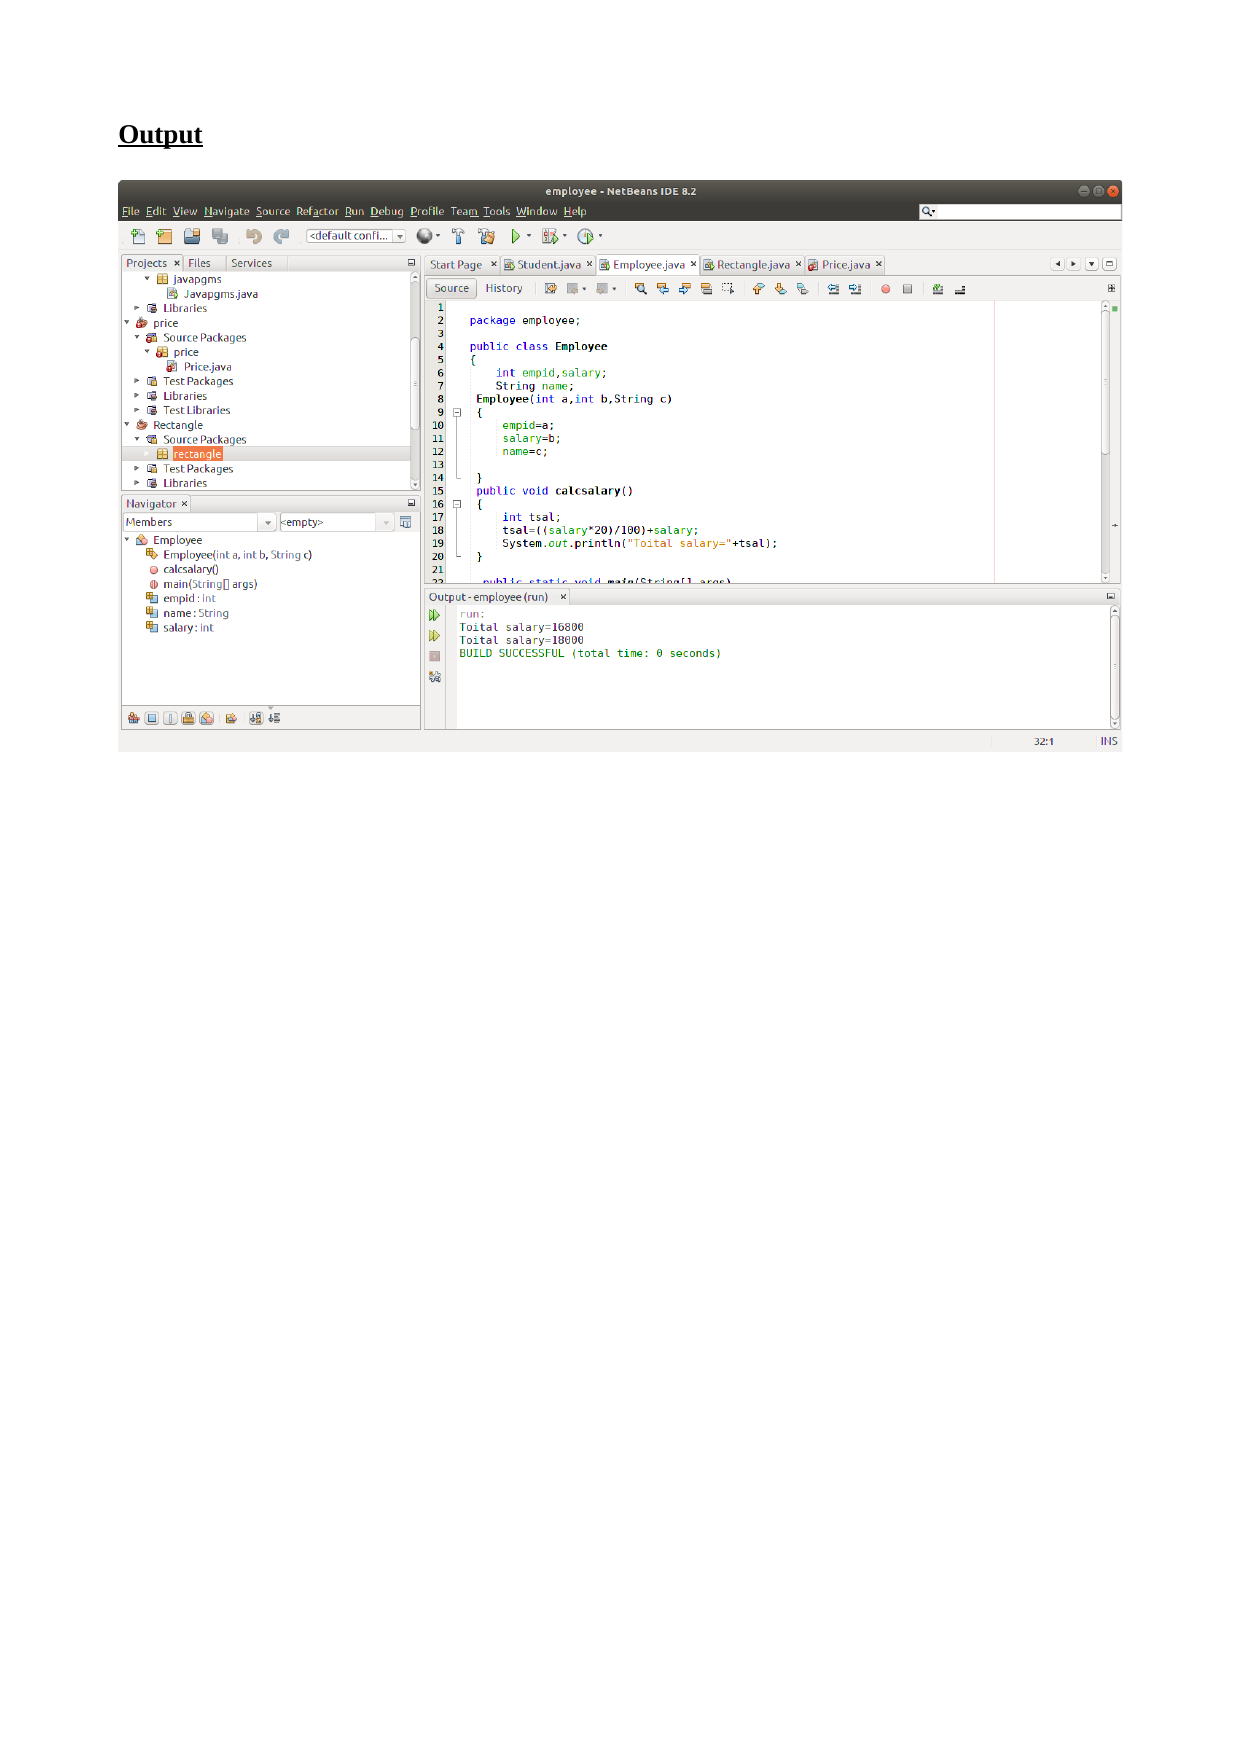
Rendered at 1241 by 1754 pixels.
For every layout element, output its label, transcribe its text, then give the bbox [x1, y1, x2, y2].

picture [118, 180, 1123, 752]
text Output [118, 118, 1122, 149]
